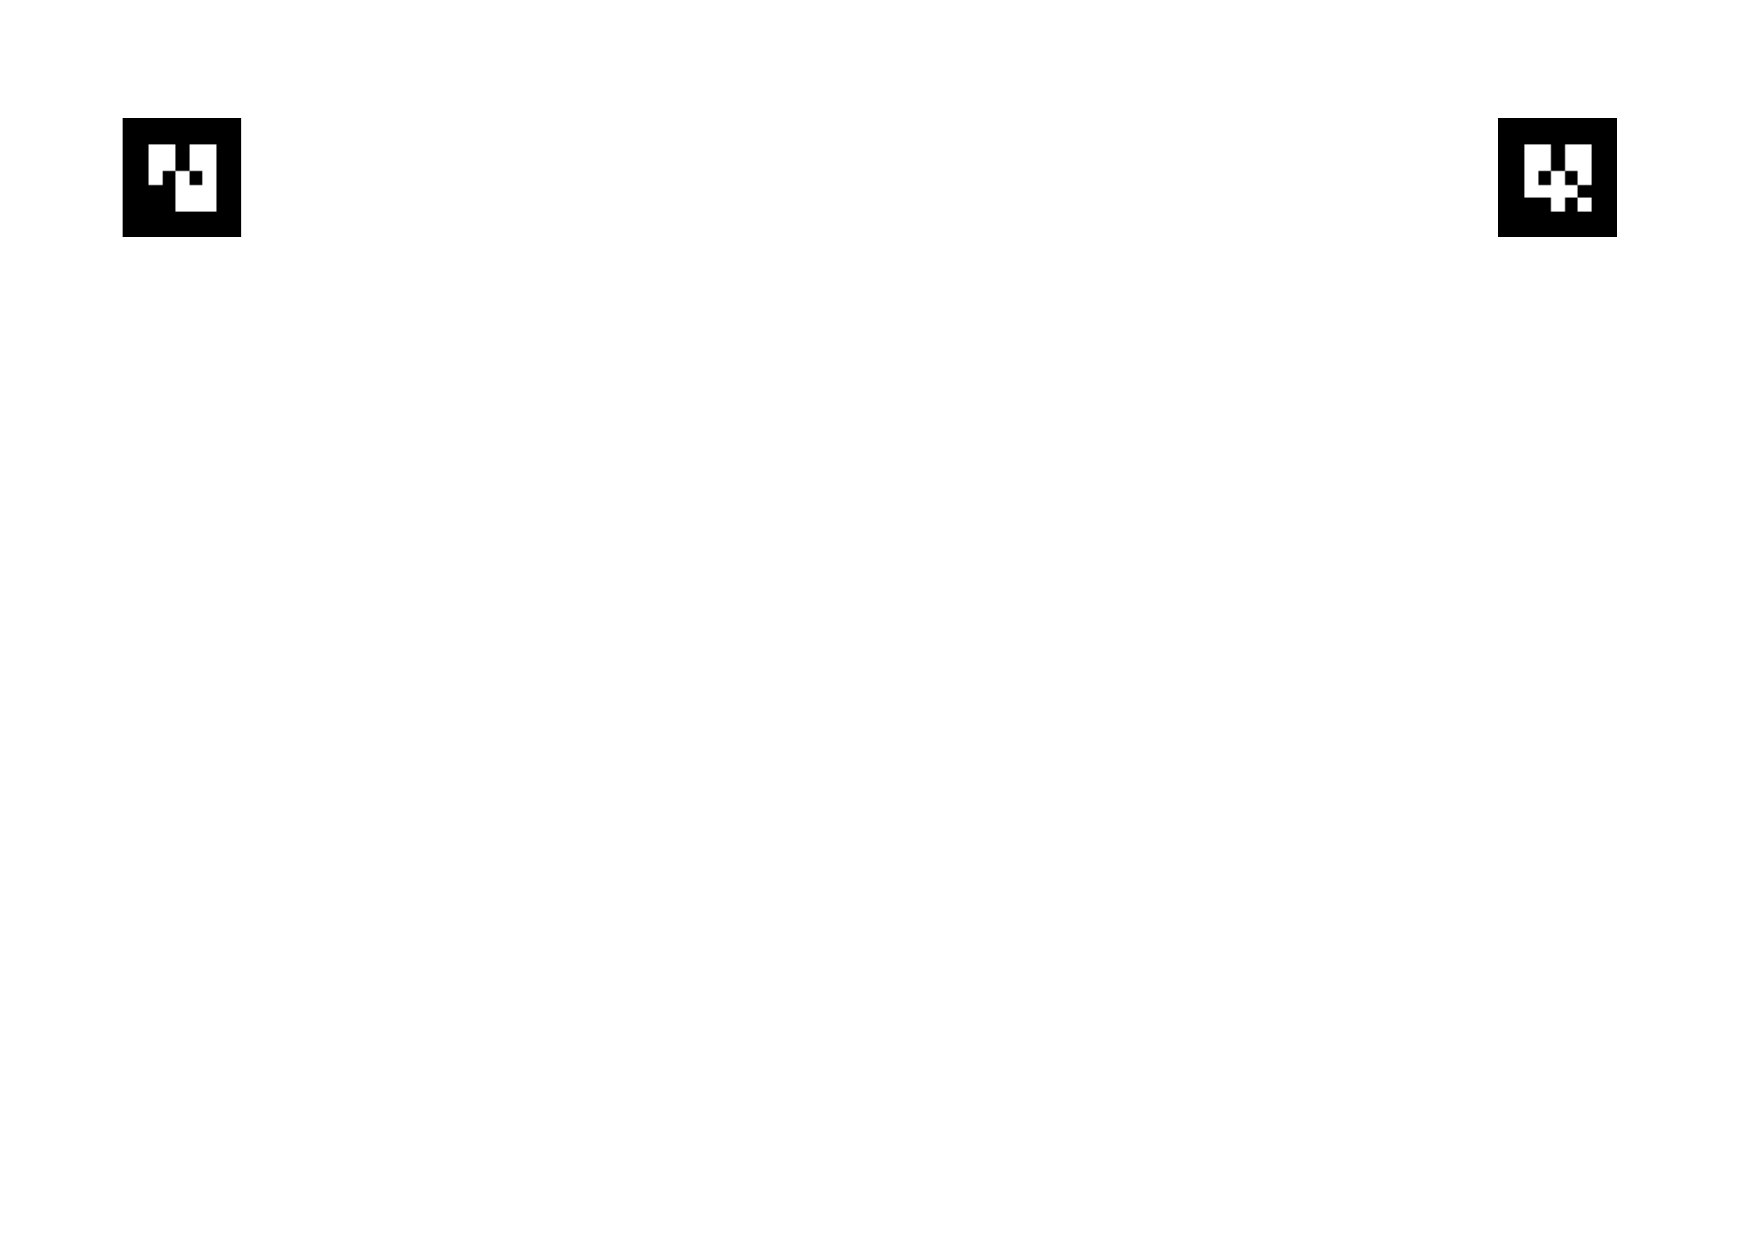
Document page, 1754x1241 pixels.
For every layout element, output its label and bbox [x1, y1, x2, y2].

table_header [118, 118, 1635, 266]
table_cell [118, 266, 1635, 294]
picture [1498, 118, 1617, 237]
picture [122, 118, 242, 237]
